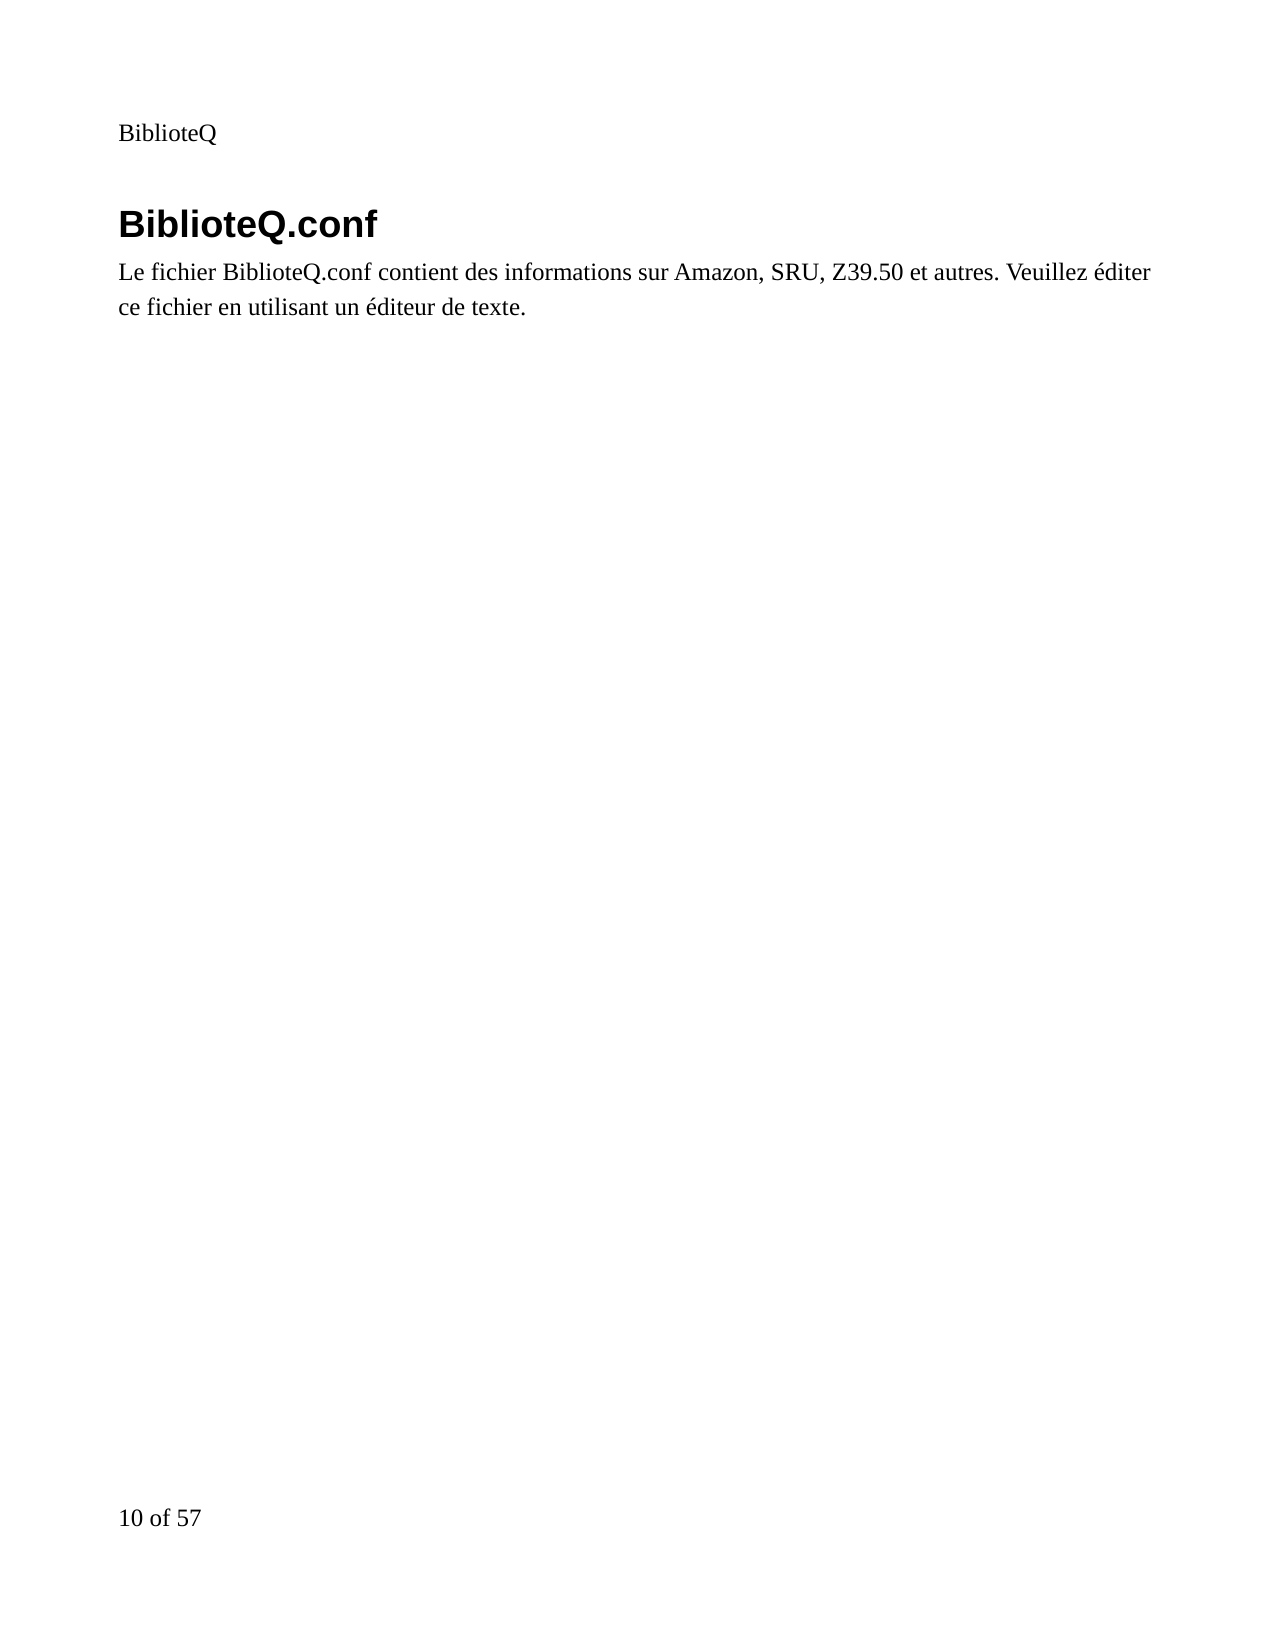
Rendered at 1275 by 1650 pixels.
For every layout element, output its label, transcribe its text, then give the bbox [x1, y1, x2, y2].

subtitle BiblioteQ.conf [118, 201, 1157, 245]
text Le fichier BiblioteQ.conf contient des informations sur Amazon, SRU, Z39.50 et autres. Veuillez éditer ce fichier en utilisant un éditeur de texte. [118, 257, 1157, 321]
